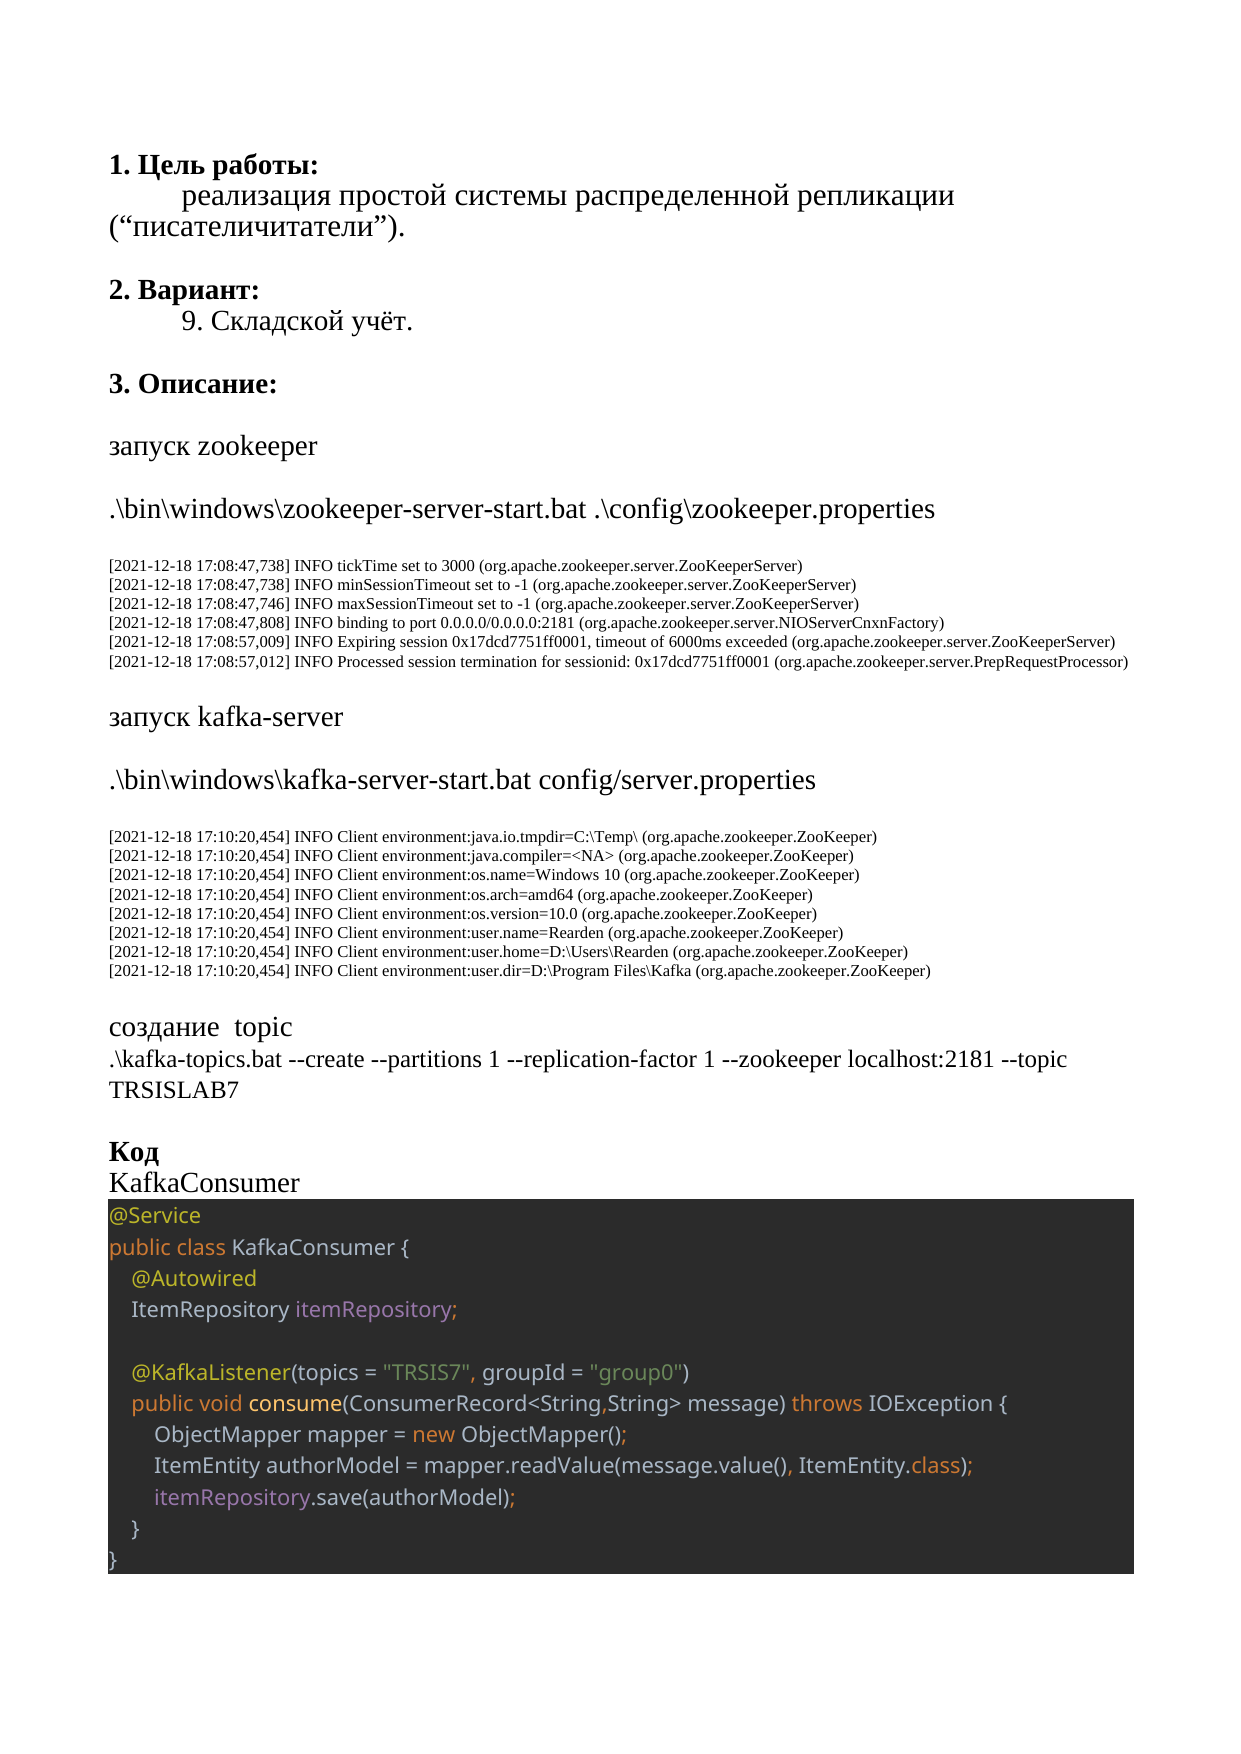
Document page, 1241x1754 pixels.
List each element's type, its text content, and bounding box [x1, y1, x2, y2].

text [2021-12-18 17:08:47,808] INFO binding to port 0.0.0.0/0.0.0.0:2181 (org.apache.zookeeper.server.NIOServerCnxnFactory) [108, 613, 1134, 632]
text [2021-12-18 17:10:20,454] INFO Client environment:java.io.tmpdir=C:\Temp\ (org.apache.zookeeper.ZooKeeper) [108, 827, 1134, 846]
text .\kafka-topics.bat --create --partitions 1 --replication-factor 1 --zookeeper localhost:2181 --topic TRSISLAB7 [108, 1043, 1134, 1105]
text запуск zookeeper [108, 431, 1134, 462]
text [2021-12-18 17:10:20,454] INFO Client environment:java.compiler=<NA> (org.apache.zookeeper.ZooKeeper) [108, 846, 1134, 865]
text .\bin\windows\zookeeper-server-start.bat .\config\zookeeper.properties [108, 493, 1134, 524]
text [2021-12-18 17:08:47,738] INFO minSessionTimeout set to -1 (org.apache.zookeeper.server.ZooKeeperServer) [108, 575, 1134, 594]
text [2021-12-18 17:10:20,454] INFO Client environment:os.version=10.0 (org.apache.zookeeper.ZooKeeper) [108, 903, 1134, 923]
text @Service public class KafkaConsumer { @Autowired ItemRepository itemRepository; @KafkaListener(topics = "TRSIS7", groupId = "group0") public void consume(ConsumerRecord<String,String> message) throws IOException { ObjectMapper mapper = new ObjectMapper(); ItemEntity authorModel = mapper.readValue(message.value(), ItemEntity.class); itemRepository.save(authorModel); } } [108, 1199, 1134, 1574]
text [2021-12-18 17:08:47,746] INFO maxSessionTimeout set to -1 (org.apache.zookeeper.server.ZooKeeperServer) [108, 594, 1134, 613]
text 3. Описание: [108, 368, 1134, 399]
text .\bin\windows\kafka-server-start.bat config/server.properties [108, 764, 1134, 796]
text 2. Вариант: [108, 274, 1134, 306]
text [2021-12-18 17:10:20,454] INFO Client environment:user.home=D:\Users\Rearden (org.apache.zookeeper.ZooKeeper) [108, 942, 1134, 961]
text [2021-12-18 17:08:47,738] INFO tickTime set to 3000 (org.apache.zookeeper.server.ZooKeeperServer) [108, 556, 1134, 575]
text запуск kafka-server [108, 702, 1134, 733]
text [2021-12-18 17:10:20,454] INFO Client environment:os.arch=amd64 (org.apache.zookeeper.ZooKeeper) [108, 884, 1134, 903]
text [2021-12-18 17:10:20,454] INFO Client environment:user.name=Rearden (org.apache.zookeeper.ZooKeeper) [108, 923, 1134, 942]
text [2021-12-18 17:10:20,454] INFO Client environment:user.dir=D:\Program Files\Kafka (org.apache.zookeeper.ZooKeeper) [108, 961, 1134, 980]
text 9. Складской учёт. [108, 306, 1134, 337]
text создание topic [108, 1011, 1134, 1043]
text [2021-12-18 17:08:57,009] INFO Expiring session 0x17dcd7751ff0001, timeout of 6000ms exceeded (org.apache.zookeeper.server.ZooKeeperServer) [108, 632, 1134, 651]
text KafkaConsumer [108, 1168, 1134, 1199]
text 1. Цель работы: [108, 149, 1134, 181]
text реализация простой системы распределенной репликации (“писателичитатели”). [108, 181, 1134, 243]
text [2021-12-18 17:10:20,454] INFO Client environment:os.name=Windows 10 (org.apache.zookeeper.ZooKeeper) [108, 865, 1134, 884]
text [2021-12-18 17:08:57,012] INFO Processed session termination for sessionid: 0x17dcd7751ff0001 (org.apache.zookeeper.server.PrepRequestProcessor) [108, 651, 1134, 671]
text Код [108, 1136, 1134, 1168]
